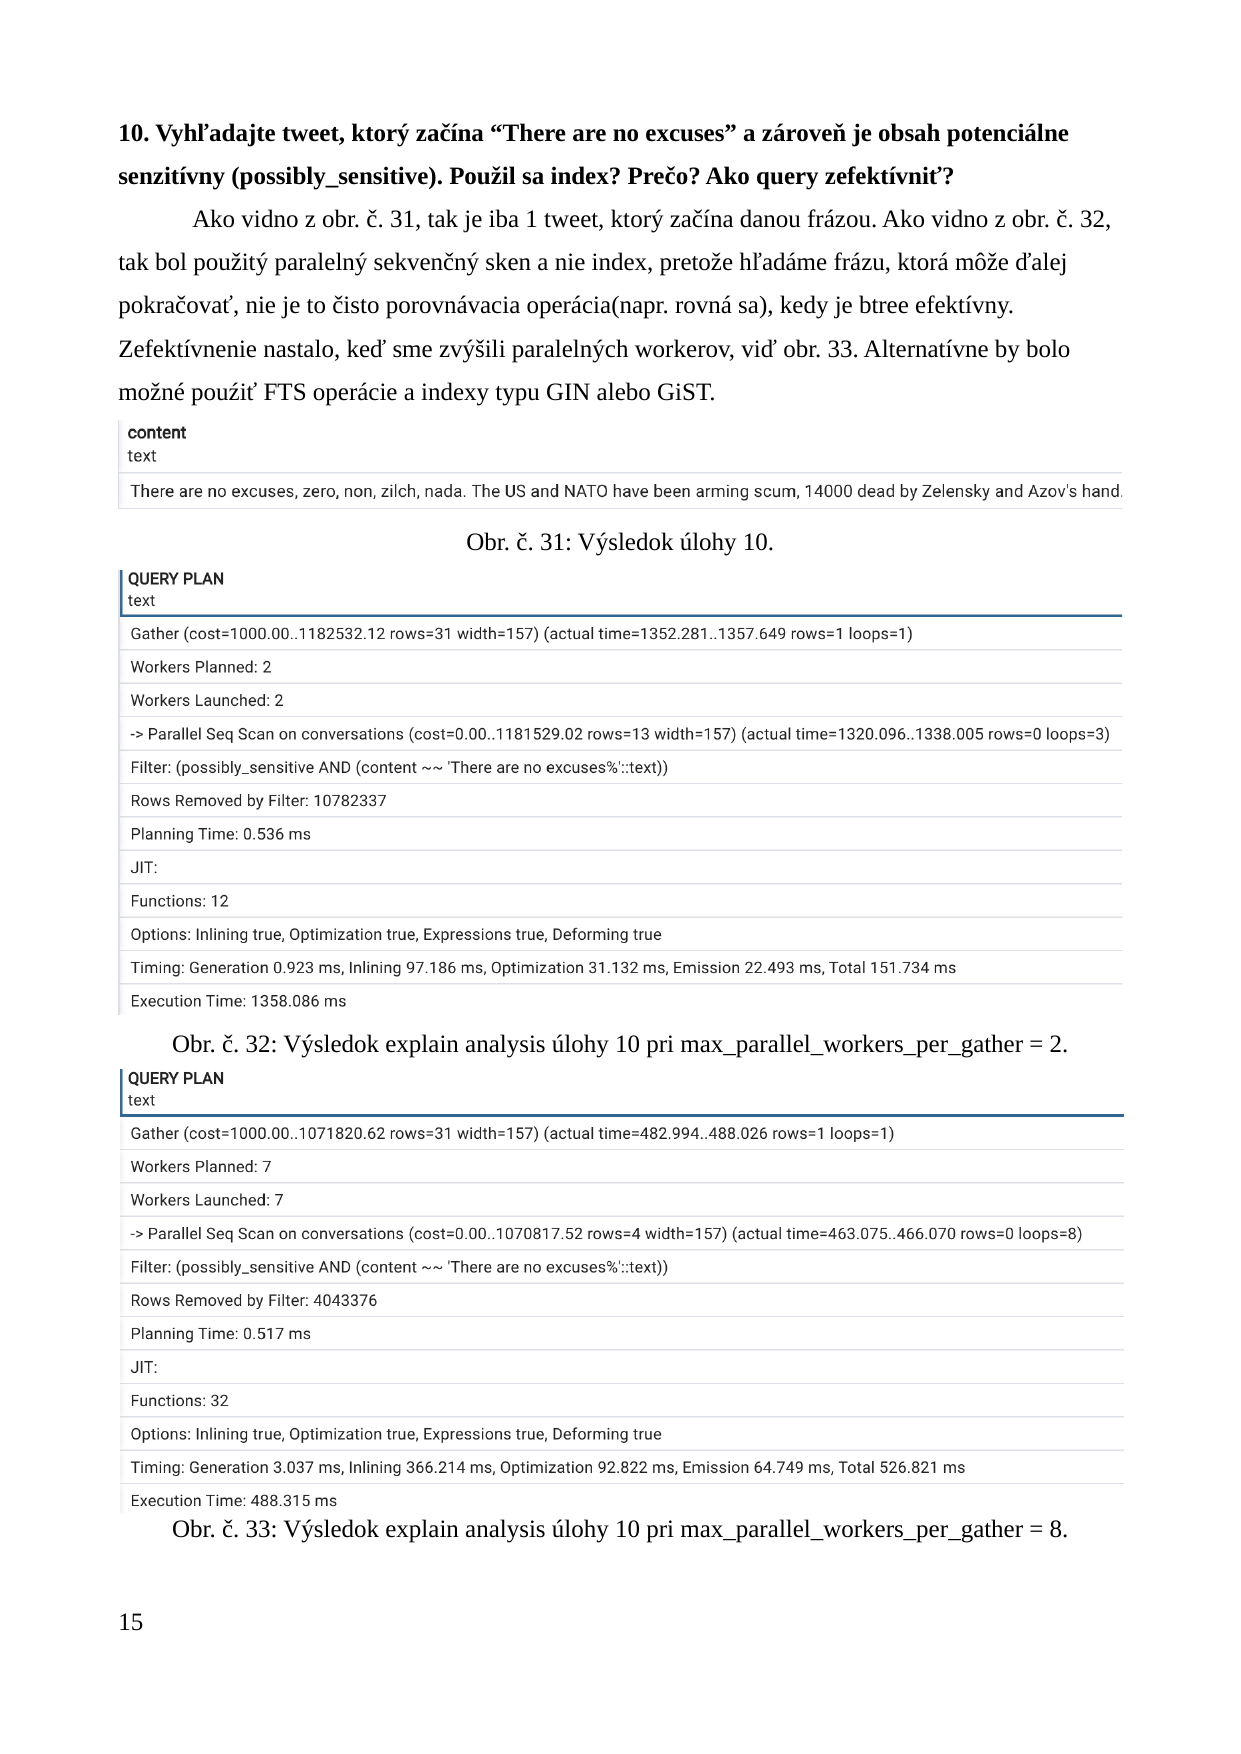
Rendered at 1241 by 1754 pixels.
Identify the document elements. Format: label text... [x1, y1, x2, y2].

text Obr. č. 32: Výsledok explain analysis úlohy 10 pri max_parallel_workers_per_gather = 2. [118, 1029, 1122, 1058]
text Obr. č. 33: Výsledok explain analysis úlohy 10 pri max_parallel_workers_per_gather = 8. [118, 1116, 1122, 1543]
text Obr. č. 31: Výsledok úlohy 10. [118, 527, 1122, 556]
picture [120, 1069, 1124, 1514]
picture [118, 420, 1123, 513]
text Ako vidno z obr. č. 31, tak je iba 1 tweet, ktorý začína danou frázou. Ako vidno z obr. č. 32, tak bol použitý paralelný sekvenčný sken a nie index, pretože hľadáme frázu, ktorá môže ďalej pokračovať, nie je to čisto porovnávacia operácia(napr. rovná sa), kedy je btree efektívny. Zefektívnenie nastalo, keď sme zvýšili paralelných workerov, viď obr. 33. Alternatívne by bolo možné pouźiť FTS operácie a indexy typu GIN alebo GiST. [118, 204, 1122, 406]
text senzitívny (possibly_sensitive). Použil sa index? Prečo? Ako query zefektívniť? [118, 161, 1122, 190]
picture [118, 570, 1123, 1015]
text 10. Vyhľadajte tweet, ktorý začína “There are no excuses” a zároveň je obsah potenciálne [118, 118, 1122, 147]
